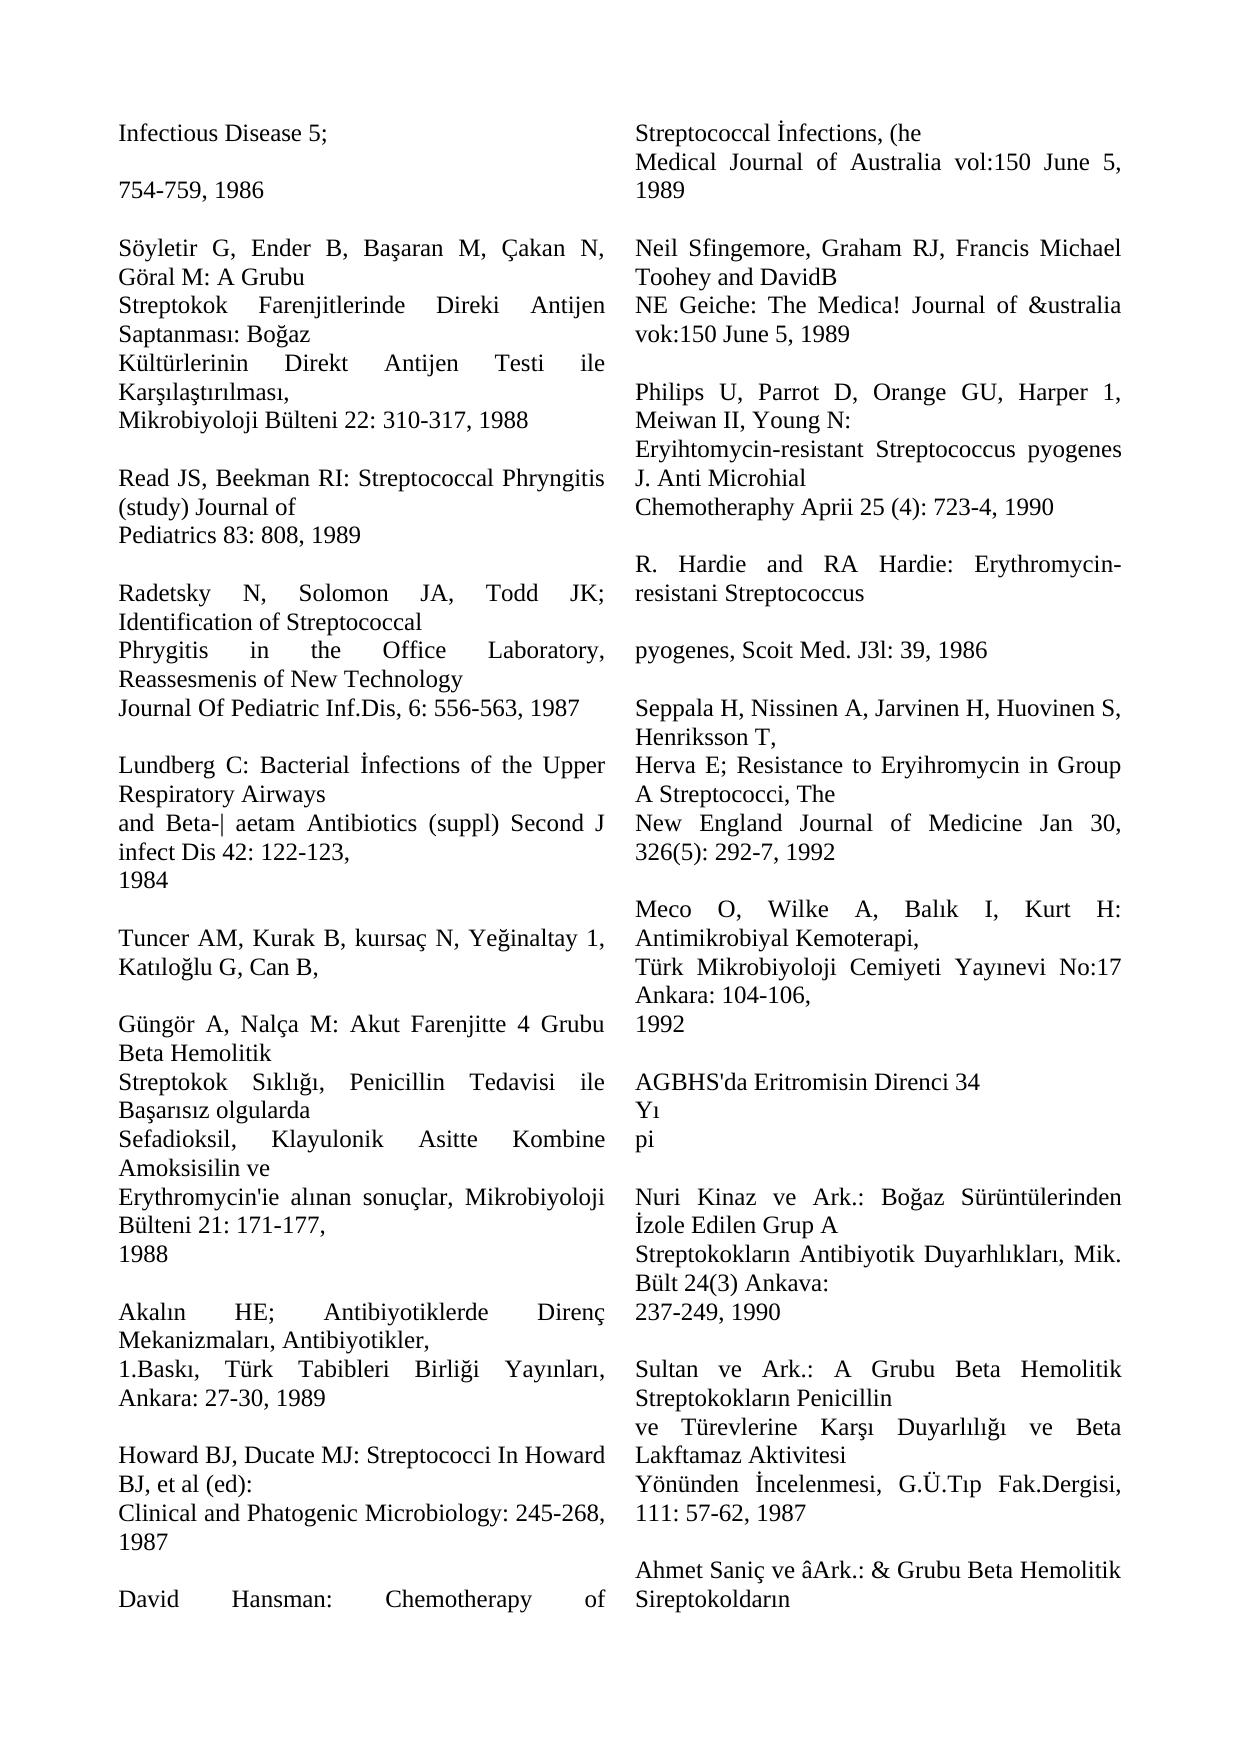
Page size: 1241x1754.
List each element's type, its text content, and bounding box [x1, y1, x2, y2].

text Journal Of Pediatric Inf.Dis, 6: 556-563, 1987 [118, 693, 605, 722]
text Nuri Kinaz ve Ark.: Boğaz Sürüntülerinden İzole Edilen Grup A [635, 1182, 1122, 1239]
text Pediatrics 83: 808, 1989 [118, 521, 605, 549]
text 1.Baskı, Türk Tabibleri Birliği Yayınları, Ankara: 27-30, 1989 [118, 1354, 605, 1412]
text Seppala H, Nissinen A, Jarvinen H, Huovinen S, Henriksson T, [635, 693, 1122, 751]
text 1992 [635, 1009, 1122, 1038]
text Infectious Disease 5; [118, 118, 605, 147]
text Streptokok Sıklığı, Penicillin Tedavisi ile Başarısız olgularda [118, 1067, 605, 1124]
text Kültürlerinin Direkt Antijen Testi ile Karşılaştırılması, [118, 348, 605, 406]
text Eryihtomycin-resistant Streptococcus pyogenes J. Anti Microhial [635, 434, 1122, 492]
text Medical Journal of Australia vol:150 June 5, 1989 [635, 147, 1122, 204]
text Herva E; Resistance to Eryihromycin in Group A Streptococci, The [635, 751, 1122, 808]
text Meco O, Wilke A, Balık I, Kurt H: Antimikrobiyal Kemoterapi, [635, 894, 1122, 952]
text Tuncer AM, Kurak B, kuırsaç N, Yeğinaltay 1, Katıloğlu G, Can B, [118, 923, 605, 981]
text Erythromycin'ie alınan sonuçlar, Mikrobiyoloji Bülteni 21: 171-177, [118, 1182, 605, 1239]
text Akalın HE; Antibiyotiklerde Direnç Mekanizmaları, Antibiyotikler, [118, 1297, 605, 1354]
text Sefadioksil, Klayulonik Asitte Kombine Amoksisilin ve [118, 1124, 605, 1182]
text New England Journal of Medicine Jan 30, 326(5): 292-7, 1992 [635, 808, 1122, 866]
text AGBHS'da Eritromisin Direnci 34 [635, 1067, 1122, 1096]
text Read JS, Beekman RI: Streptococcal Phryngitis (study) Journal of [118, 463, 605, 521]
text Streptokokların Antibiyotik Duyarhlıkları, Mik. Bült 24(3) Ankava: [635, 1239, 1122, 1297]
text Sultan ve Ark.: A Grubu Beta Hemolitik Streptokokların Penicillin [635, 1354, 1122, 1412]
text pyogenes, Scoit Med. J3l: 39, 1986 [635, 636, 1122, 664]
text Philips U, Parrot D, Orange GU, Harper 1, Meiwan II, Young N: [635, 377, 1122, 434]
text Chemotheraphy Aprii 25 (4): 723-4, 1990 [635, 492, 1122, 521]
text and Beta-| aetam Antibiotics (suppl) Second J infect Dis 42: 122-123, [118, 808, 605, 866]
text Yı [635, 1096, 1122, 1124]
text Yönünden İncelenmesi, G.Ü.Tıp Fak.Dergisi, 111: 57-62, 1987 [635, 1469, 1122, 1527]
text Phrygitis in the Office Laboratory, Reassesmenis of New Technology [118, 636, 605, 693]
text Howard BJ, Ducate MJ: Streptococci In Howard BJ, et al (ed): [118, 1441, 605, 1498]
text NE Geiche: The Medica! Journal of &ustralia vok:150 June 5, 1989 [635, 291, 1122, 348]
text 754-759, 1986 [118, 176, 605, 204]
text Ahmet Saniç ve âArk.: & Grubu Beta Hemolitik Sireptokoldarın [635, 1556, 1122, 1613]
text R. Hardie and RA Hardie: Erythromycin-resistani Streptococcus [635, 549, 1122, 607]
text Streptococcal İnfections, (he [635, 118, 1122, 147]
text David Hansman: Chemotherapy of [118, 1584, 605, 1613]
text Clinical and Phatogenic Microbiology: 245-268, 1987 [118, 1498, 605, 1556]
text Türk Mikrobiyoloji Cemiyeti Yayınevi No:17 Ankara: 104-106, [635, 952, 1122, 1009]
text Lundberg C: Bacterial İnfections of the Upper Respiratory Airways [118, 751, 605, 808]
text 237-249, 1990 [635, 1297, 1122, 1326]
text Streptokok Farenjitlerinde Direki Antijen Saptanması: Boğaz [118, 291, 605, 348]
text Söyletir G, Ender B, Başaran M, Çakan N, Göral M: A Grubu [118, 233, 605, 291]
text Güngör A, Nalça M: Akut Farenjitte 4 Grubu Beta Hemolitik [118, 1009, 605, 1067]
text 1984 [118, 866, 605, 894]
text Mikrobiyoloji Bülteni 22: 310-317, 1988 [118, 406, 605, 434]
text Radetsky N, Solomon JA, Todd JK; Identification of Streptococcal [118, 578, 605, 636]
text pi [635, 1124, 1122, 1153]
text Neil Sfingemore, Graham RJ, Francis Michael Toohey and DavidB [635, 233, 1122, 291]
text 1988 [118, 1239, 605, 1268]
text ve Türevlerine Karşı Duyarlılığı ve Beta Lakftamaz Aktivitesi [635, 1412, 1122, 1469]
